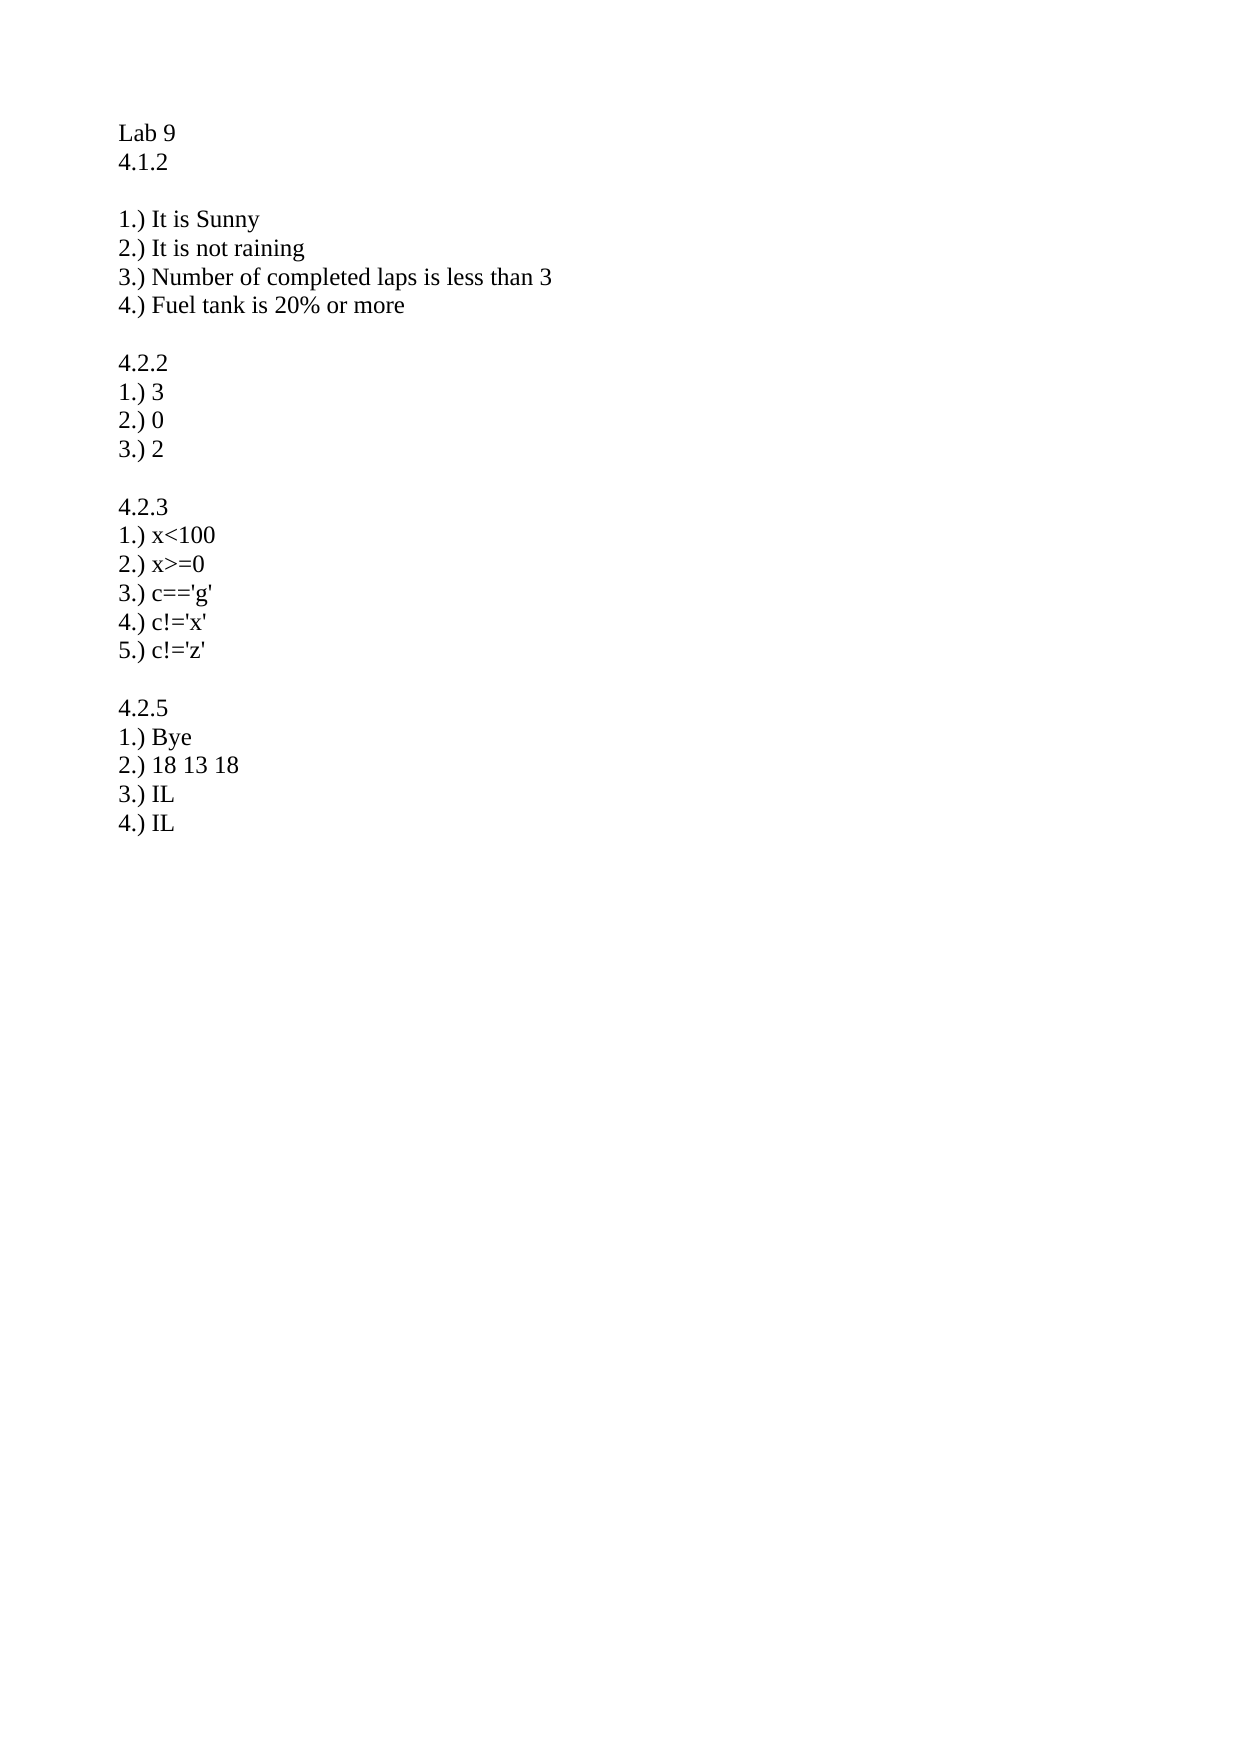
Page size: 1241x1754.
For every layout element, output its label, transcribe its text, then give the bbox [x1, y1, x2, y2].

text 4.1.2 [118, 147, 1122, 176]
text 1.) It is Sunny [118, 204, 1122, 233]
text 2.) 0 [118, 406, 1122, 434]
text 4.2.2 [118, 348, 1122, 377]
text 3.) c=='g' [118, 578, 1122, 607]
text Lab 9 [118, 118, 1122, 147]
text 4.) c!='x' [118, 607, 1122, 636]
text 3.) 2 [118, 434, 1122, 463]
text 2.) It is not raining [118, 233, 1122, 262]
text 4.2.5 [118, 693, 1122, 722]
text 1.) x<100 [118, 521, 1122, 549]
text 4.2.3 [118, 492, 1122, 521]
text 2.) 18 13 18 [118, 751, 1122, 779]
text 4.) Fuel tank is 20% or more [118, 291, 1122, 319]
text 4.) IL [118, 808, 1122, 837]
text 2.) x>=0 [118, 549, 1122, 578]
text 1.) 3 [118, 377, 1122, 406]
text 1.) Bye [118, 722, 1122, 751]
text 5.) c!='z' [118, 636, 1122, 664]
text 3.) IL [118, 779, 1122, 808]
text 3.) Number of completed laps is less than 3 [118, 262, 1122, 291]
